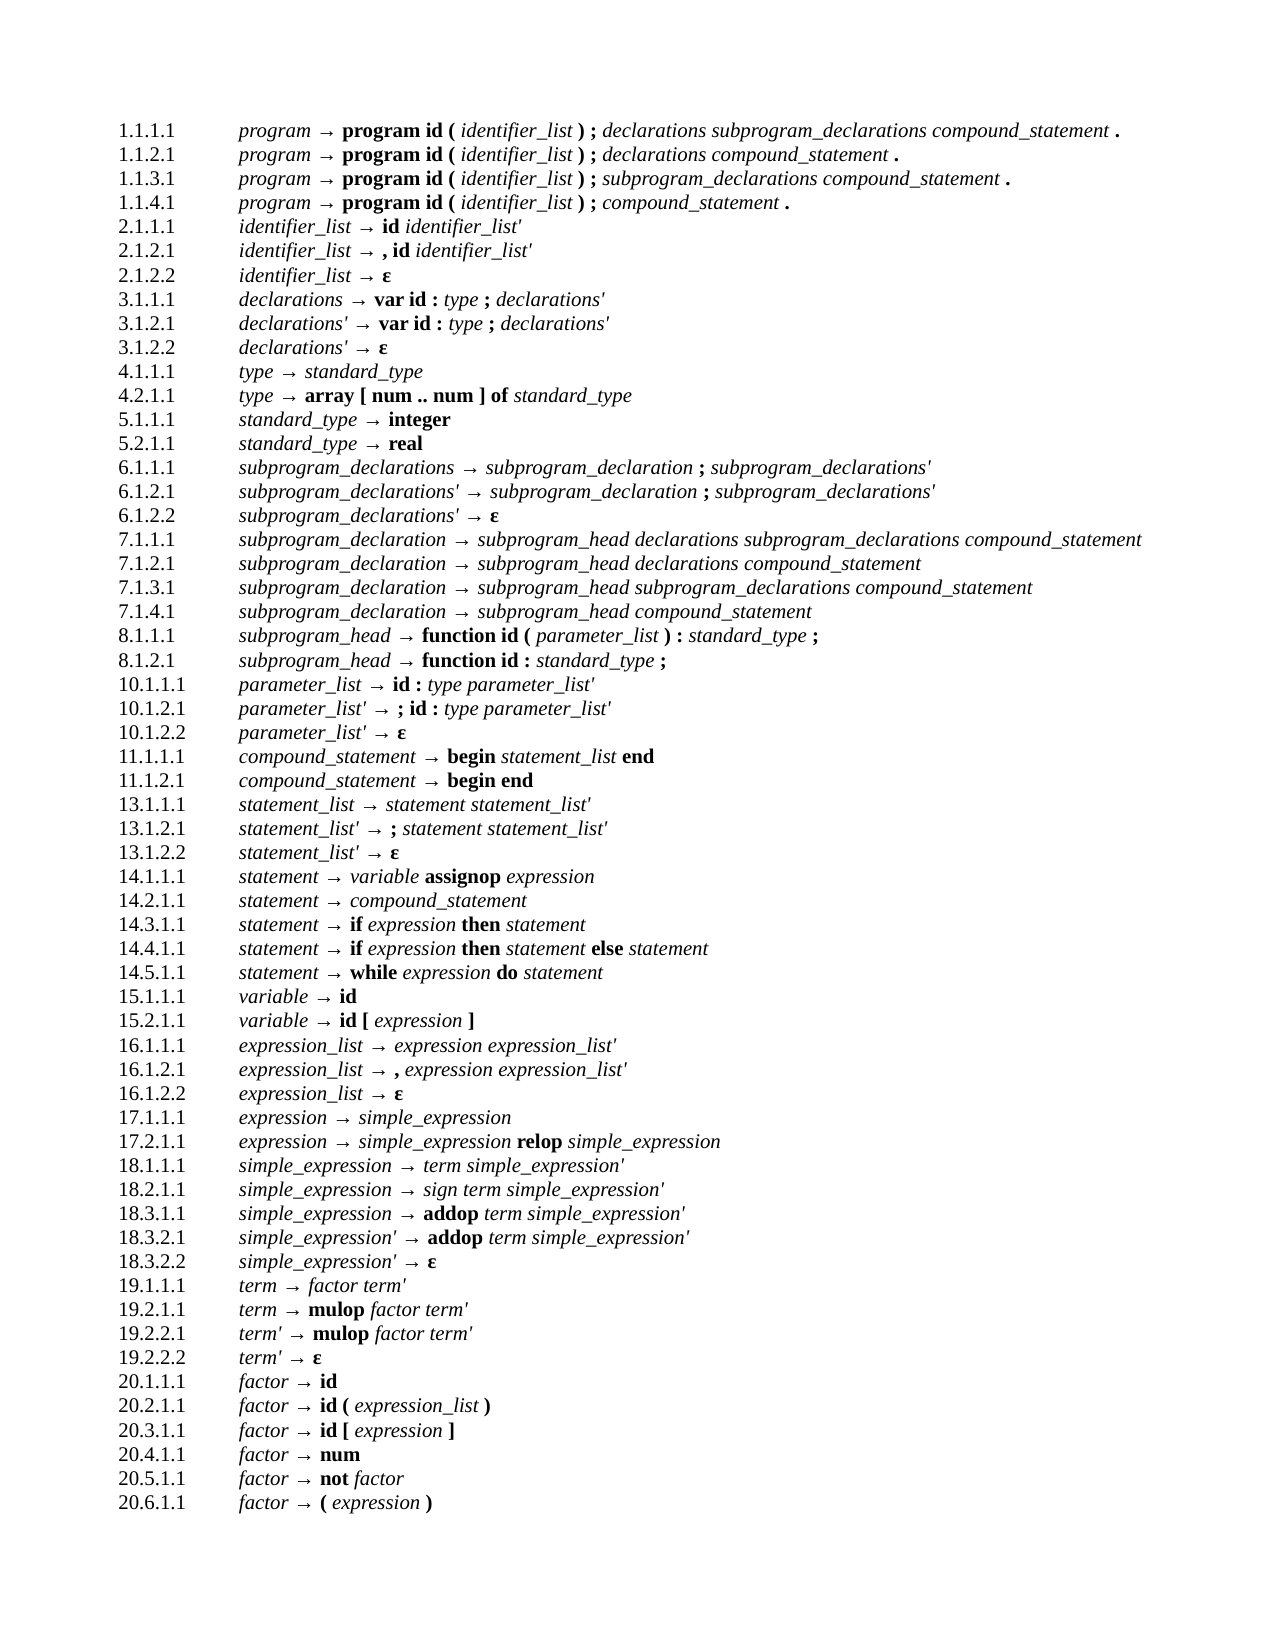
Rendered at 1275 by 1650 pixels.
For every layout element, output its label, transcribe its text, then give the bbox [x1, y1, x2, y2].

text 2.1.2.1 identifier_list → , id identifier_list' [118, 238, 1157, 262]
text 11.1.2.1 compound_statement → begin end [118, 768, 1157, 792]
text 3.1.2.1 declarations' → var id : type ; declarations' [118, 311, 1157, 335]
text 6.1.1.1 subprogram_declarations → subprogram_declaration ; subprogram_declarations' [118, 455, 1157, 479]
text 10.1.2.1 parameter_list' → ; id : type parameter_list' [118, 696, 1157, 720]
text 18.2.1.1 simple_expression → sign term simple_expression' [118, 1177, 1157, 1201]
text 1.1.2.1 program → program id ( identifier_list ) ; declarations compound_statement . [118, 142, 1157, 166]
text 7.1.2.1 subprogram_declaration → subprogram_head declarations compound_statement [118, 551, 1157, 575]
text 3.1.1.1 declarations → var id : type ; declarations' [118, 287, 1157, 311]
text 14.4.1.1 statement → if expression then statement else statement [118, 936, 1157, 960]
text 16.1.1.1 expression_list → expression expression_list' [118, 1032, 1157, 1057]
text 7.1.4.1 subprogram_declaration → subprogram_head compound_statement [118, 599, 1157, 623]
text 19.2.2.1 term' → mulop factor term' [118, 1321, 1157, 1345]
text 18.3.2.2 simple_expression' → ε [118, 1249, 1157, 1273]
text 14.3.1.1 statement → if expression then statement [118, 912, 1157, 936]
text 6.1.2.2 subprogram_declarations' → ε [118, 503, 1157, 527]
text 16.1.2.1 expression_list → , expression expression_list' [118, 1057, 1157, 1081]
text 8.1.1.1 subprogram_head → function id ( parameter_list ) : standard_type ; [118, 623, 1157, 647]
text 5.2.1.1 standard_type → real [118, 431, 1157, 455]
text 16.1.2.2 expression_list → ε [118, 1081, 1157, 1105]
text 5.1.1.1 standard_type → integer [118, 407, 1157, 431]
text 15.2.1.1 variable → id [ expression ] [118, 1008, 1157, 1032]
text 4.1.1.1 type → standard_type [118, 359, 1157, 383]
text 1.1.4.1 program → program id ( identifier_list ) ; compound_statement . [118, 190, 1157, 214]
text 10.1.1.1 parameter_list → id : type parameter_list' [118, 672, 1157, 696]
text 7.1.3.1 subprogram_declaration → subprogram_head subprogram_declarations compound_statement [118, 575, 1157, 599]
text 6.1.2.1 subprogram_declarations' → subprogram_declaration ; subprogram_declarations' [118, 479, 1157, 503]
text 20.2.1.1 factor → id ( expression_list ) [118, 1393, 1157, 1417]
text 10.1.2.2 parameter_list' → ε [118, 720, 1157, 744]
text 17.1.1.1 expression → simple_expression [118, 1105, 1157, 1129]
text 11.1.1.1 compound_statement → begin statement_list end [118, 744, 1157, 768]
text 13.1.1.1 statement_list → statement statement_list' [118, 792, 1157, 816]
text 18.1.1.1 simple_expression → term simple_expression' [118, 1153, 1157, 1177]
text 20.4.1.1 factor → num [118, 1442, 1157, 1466]
text 19.2.1.1 term → mulop factor term' [118, 1297, 1157, 1321]
text 15.1.1.1 variable → id [118, 984, 1157, 1008]
text 20.5.1.1 factor → not factor [118, 1466, 1157, 1490]
text 2.1.1.1 identifier_list → id identifier_list' [118, 214, 1157, 238]
text 4.2.1.1 type → array [ num .. num ] of standard_type [118, 383, 1157, 407]
text 19.1.1.1 term → factor term' [118, 1273, 1157, 1297]
text 17.2.1.1 expression → simple_expression relop simple_expression [118, 1129, 1157, 1153]
text 20.6.1.1 factor → ( expression ) [118, 1490, 1157, 1514]
text 8.1.2.1 subprogram_head → function id : standard_type ; [118, 647, 1157, 672]
text 1.1.1.1 program → program id ( identifier_list ) ; declarations subprogram_declarations compound_statement . [118, 118, 1157, 142]
text 7.1.1.1 subprogram_declaration → subprogram_head declarations subprogram_declarations compound_statement [118, 527, 1157, 551]
text 14.2.1.1 statement → compound_statement [118, 888, 1157, 912]
text 13.1.2.1 statement_list' → ; statement statement_list' [118, 816, 1157, 840]
text 18.3.2.1 simple_expression' → addop term simple_expression' [118, 1225, 1157, 1249]
text 19.2.2.2 term' → ε [118, 1345, 1157, 1369]
text 20.1.1.1 factor → id [118, 1369, 1157, 1393]
text 14.1.1.1 statement → variable assignop expression [118, 864, 1157, 888]
text 20.3.1.1 factor → id [ expression ] [118, 1417, 1157, 1442]
text 13.1.2.2 statement_list' → ε [118, 840, 1157, 864]
text 3.1.2.2 declarations' → ε [118, 335, 1157, 359]
text 1.1.3.1 program → program id ( identifier_list ) ; subprogram_declarations compound_statement . [118, 166, 1157, 190]
text 18.3.1.1 simple_expression → addop term simple_expression' [118, 1201, 1157, 1225]
text 14.5.1.1 statement → while expression do statement [118, 960, 1157, 984]
text 2.1.2.2 identifier_list → ε [118, 262, 1157, 287]
